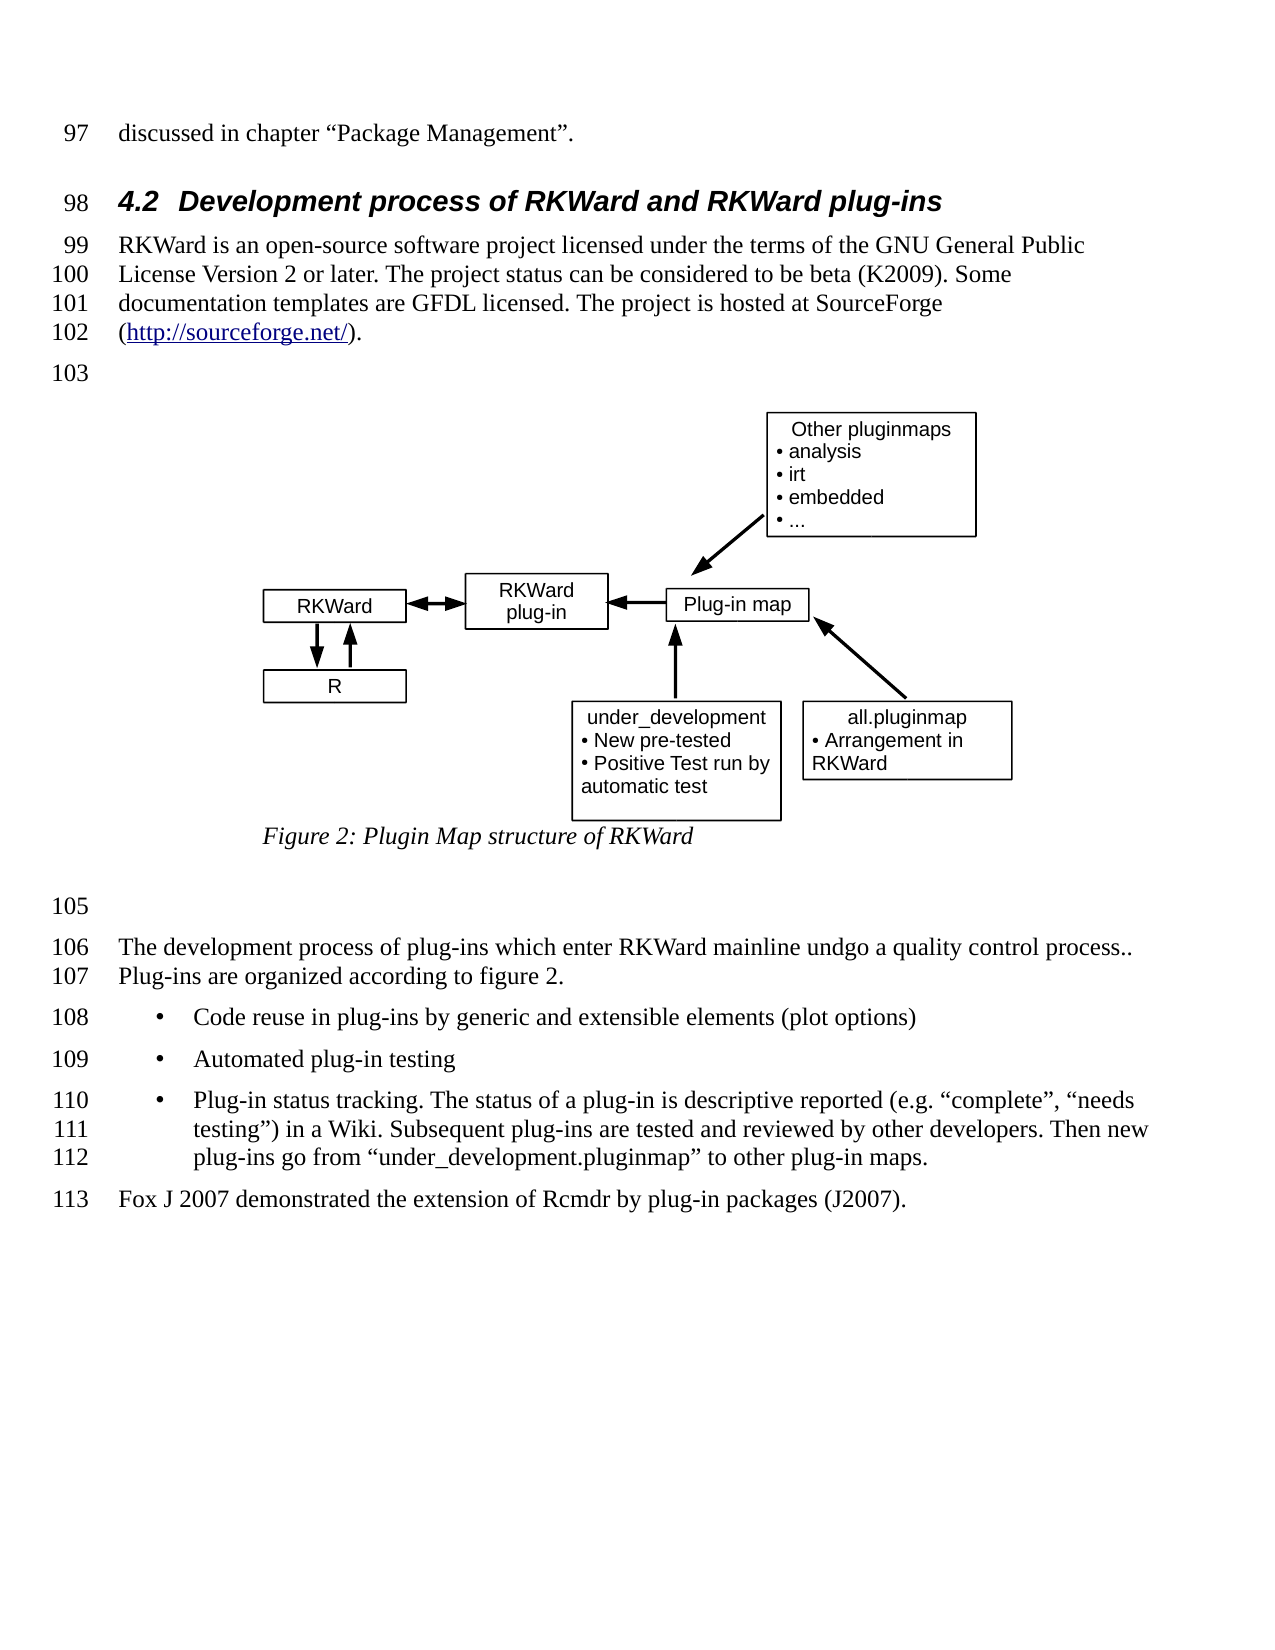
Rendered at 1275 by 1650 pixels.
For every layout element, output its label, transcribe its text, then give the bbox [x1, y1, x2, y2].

text Fox J 2007 demonstrated the extension of Rcmdr by plug-in packages (J2007). [118, 1184, 1157, 1212]
subtitle Development process of RKWard and RKWard plug-ins [118, 184, 1157, 218]
text RKWard is an open-source software project licensed under the terms of the GNU General Public License Version 2 or later. The project status can be considered to be beta (K2009). Some documentation templates are GFDL licensed. The project is hosted at SourceForge (http://sourceforge.net/). [118, 230, 1157, 345]
text The development process of plug-ins which enter RKWard mainline undgo a quality control process.. Plug-ins are organized according to figure 2. [118, 932, 1157, 990]
text Figure 2: Plugin Map structure of RKWard [262, 412, 1012, 850]
list Plug-in status tracking. The status of a plug-in is descriptive reported (e.g. “complete”, “needs testing”) in a Wiki. Subsequent plug-ins are tested and reviewed by other developers. Then new plug-ins go from “under_development.pluginmap” to other plug-in maps. [156, 1085, 1157, 1171]
text discussed in chapter “Package Management”. [118, 118, 1157, 147]
list Automated plug-in testing [156, 1044, 1157, 1072]
list Code reuse in plug-ins by generic and extensible elements (plot options) [156, 1002, 1157, 1031]
